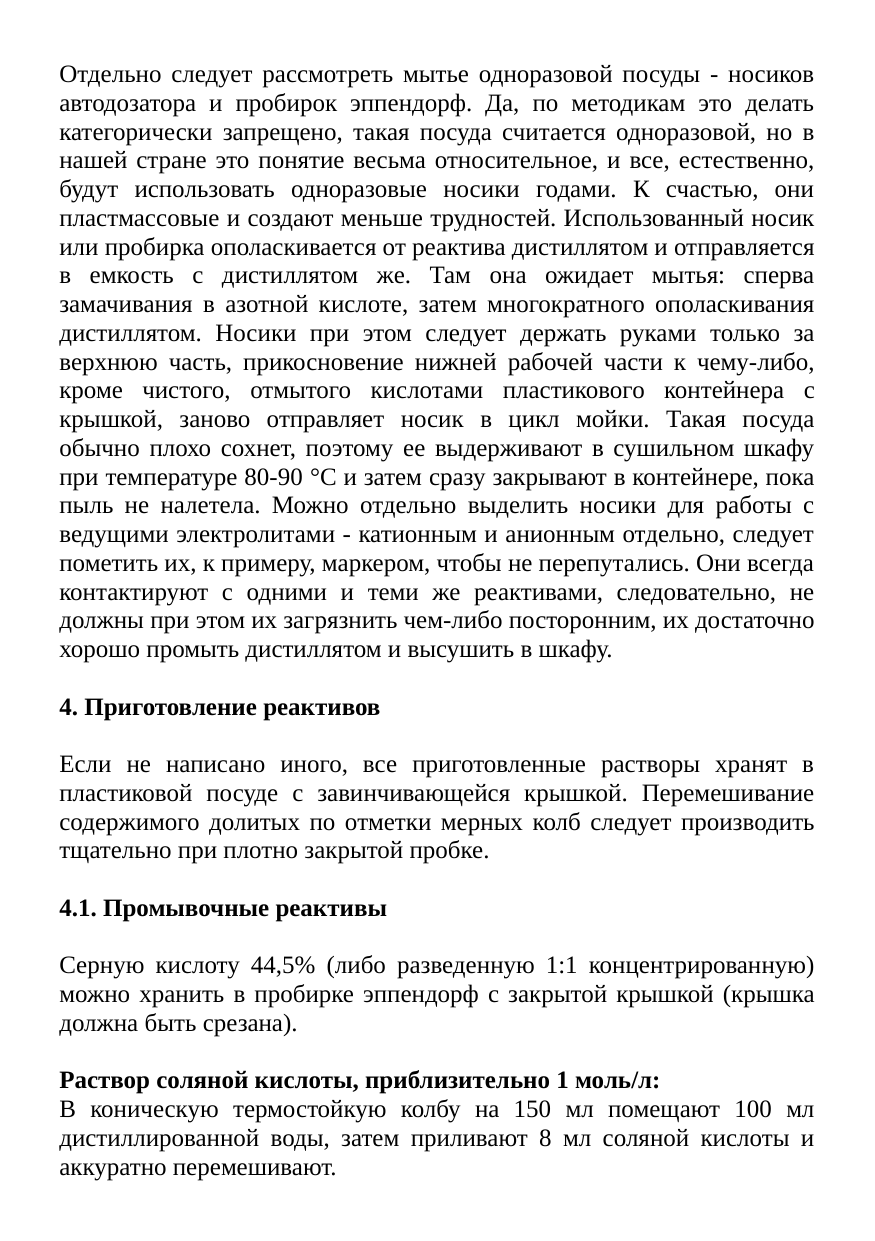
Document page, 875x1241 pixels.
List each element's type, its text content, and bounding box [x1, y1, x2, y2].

text 4.1. Промывочные реактивы [59, 893, 815, 922]
text Раствор соляной кислоты, приблизительно 1 моль/л: [59, 1065, 815, 1094]
text 4. Приготовление реактивов [59, 692, 815, 720]
text Серную кислоту 44,5% (либо разведенную 1:1 концентрированную) можно хранить в пробирке эппендорф с закрытой крышкой (крышка должна быть срезана). [59, 950, 815, 1037]
text Если не написано иного, все приготовленные растворы хранят в пластиковой посуде с завинчивающейся крышкой. Перемешивание содержимого долитых по отметки мерных колб следует производить тщательно при плотно закрытой пробке. [59, 749, 815, 864]
text Отдельно следует рассмотреть мытье одноразовой посуды - носиков автодозатора и пробирок эппендорф. Да, по методикам это делать категорически запрещено, такая посуда считается одноразовой, но в нашей стране это понятие весьма относительное, и все, естественно, будут использовать одноразовые носики годами. К счастью, они пластмассовые и создают меньше трудностей. Использованный носик или пробирка ополаскивается от реактива дистиллятом и отправляется в емкость с дистиллятом же. Там она ожидает мытья: сперва замачивания в азотной кислоте, затем многократного ополаскивания дистиллятом. Носики при этом следует держать руками только за верхнюю часть, прикосновение нижней рабочей части к чему-либо, кроме чистого, отмытого кислотами пластикового контейнера с крышкой, заново отправляет носик в цикл мойки. Такая посуда обычно плохо сохнет, поэтому ее выдерживают в сушильном шкафу при температуре 80-90 °С и затем сразу закрывают в контейнере, пока пыль не налетела. Можно отдельно выделить носики для работы с ведущими электролитами - катионным и анионным отдельно, следует пометить их, к примеру, маркером, чтобы не перепутались. Они всегда контактируют с одними и теми же реактивами, следовательно, не должны при этом их загрязнить чем-либо посторонним, их достаточно хорошо промыть дистиллятом и высушить в шкафу. [59, 59, 815, 663]
text В коническую термостойкую колбу на 150 мл помещают 100 мл дистиллированной воды, затем приливают 8 мл соляной кислоты и аккуратно перемешивают. [59, 1094, 815, 1180]
